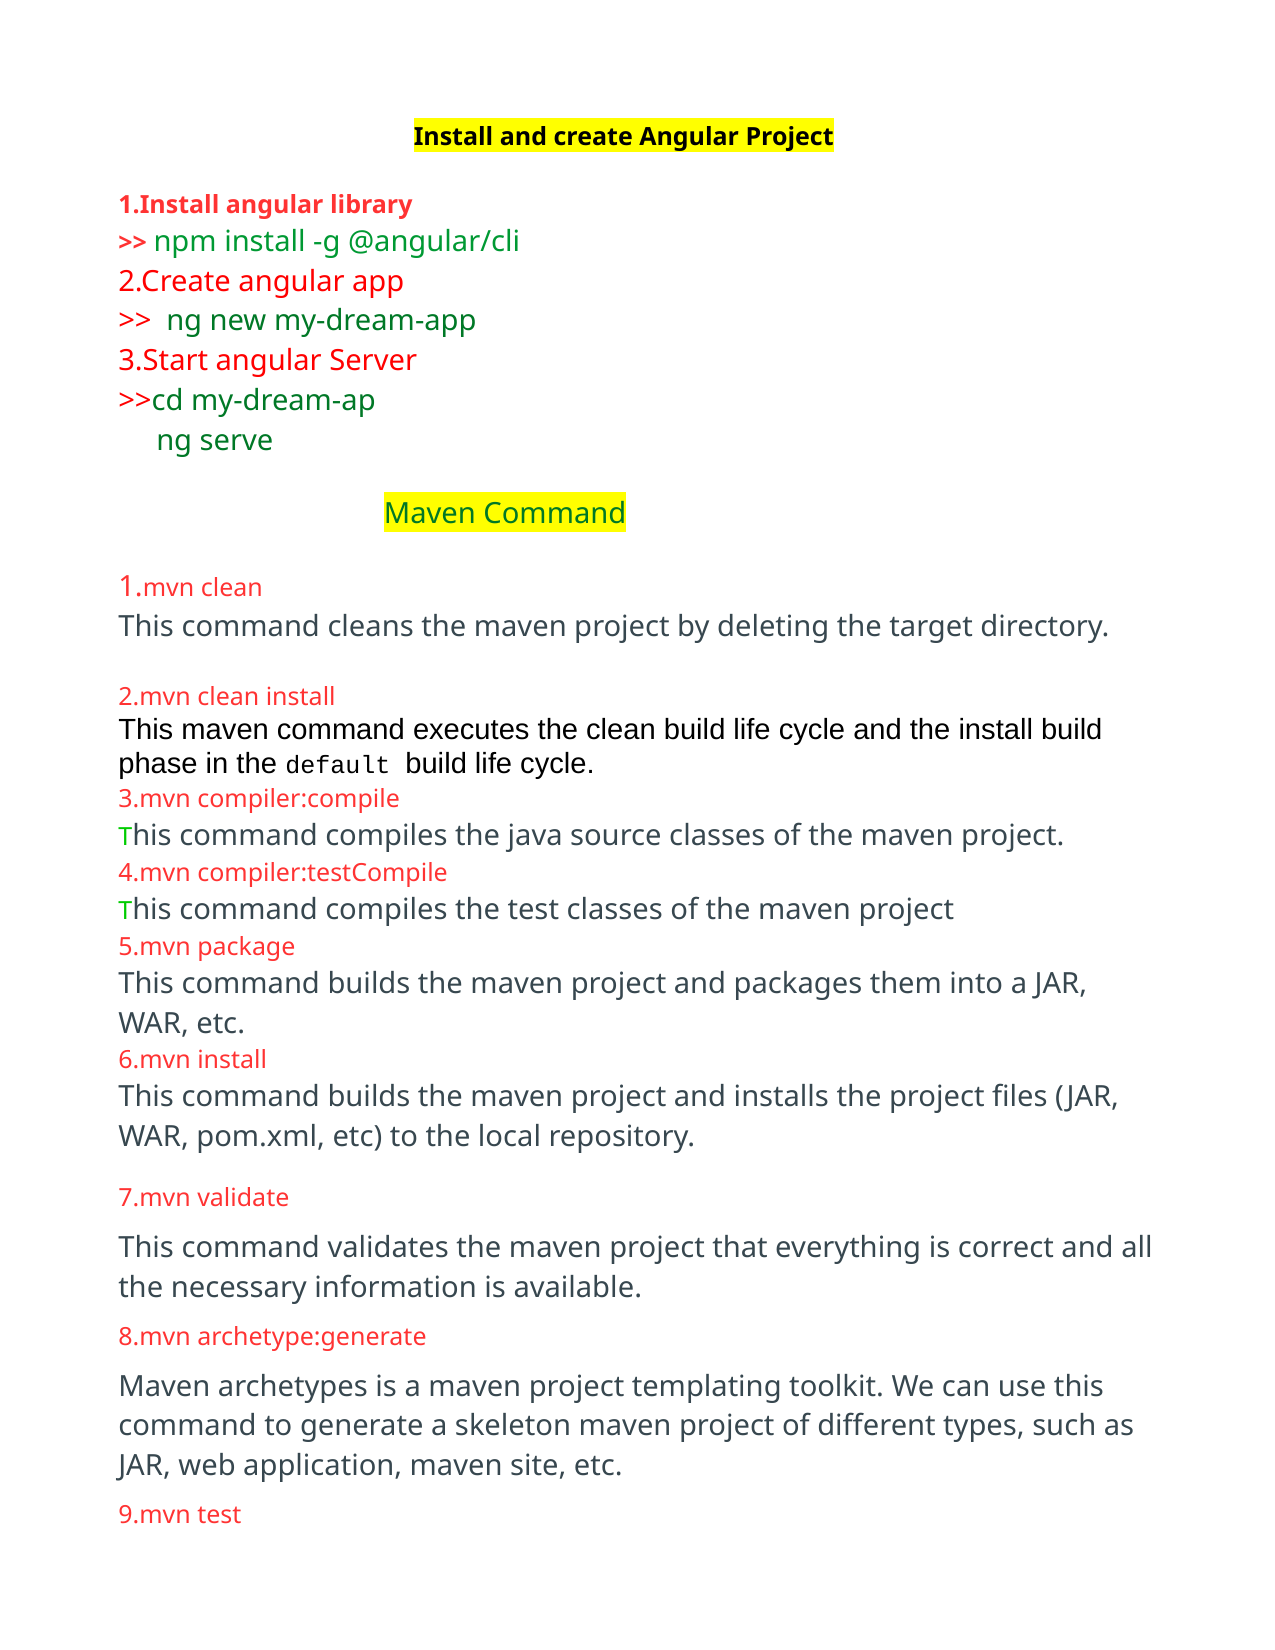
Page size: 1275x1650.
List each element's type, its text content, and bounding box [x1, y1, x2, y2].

text This command builds the maven project and installs the project files (JAR, WAR, pom.xml, etc) to the local repository. [118, 1076, 1157, 1155]
text >> npm install -g @angular/cli [118, 220, 1157, 260]
text Maven archetypes is a maven project templating toolkit. We can use this command to generate a skeleton maven project of different types, such as JAR, web application, maven site, etc. [118, 1365, 1157, 1484]
text Install and create Angular Project [118, 118, 1157, 152]
text >>cd my-dream-app [118, 379, 1157, 419]
text 9.mvn test [118, 1497, 1157, 1531]
text 1.mvn clean [118, 565, 1157, 605]
text ng serve [118, 419, 1157, 458]
text >>nng new my-dream-app [118, 300, 1157, 339]
text 2.Create angular app [118, 260, 1157, 300]
subtitle 7.mvn validate [118, 1180, 1157, 1214]
text This maven command executes the clean build life cycle and the install build phase in the default build life cycle. [118, 712, 1157, 781]
text 1.Install angular library [118, 186, 1157, 220]
text 3.Start angular Server [118, 339, 1157, 379]
text 3.mvn compiler:compile [118, 781, 1157, 815]
text 4.mvn compiler:testCompile [118, 854, 1157, 888]
text This command compiles the test classes of the maven project [118, 888, 1157, 928]
text 2.mvn clean install [118, 678, 1157, 712]
text 6.mvn install [118, 1042, 1157, 1076]
text 8.mvn archetype:generate [118, 1318, 1157, 1352]
text This command compiles the java source classes of the maven project. [118, 815, 1157, 854]
text This command cleans the maven project by deleting the target directory. [118, 605, 1157, 644]
text This command builds the maven project and packages them into a JAR, WAR, etc. [118, 962, 1157, 1042]
text 5.mvn package [118, 928, 1157, 962]
text Maven Command [118, 492, 1157, 532]
text This command validates the maven project that everything is correct and all the necessary information is available. [118, 1227, 1157, 1306]
